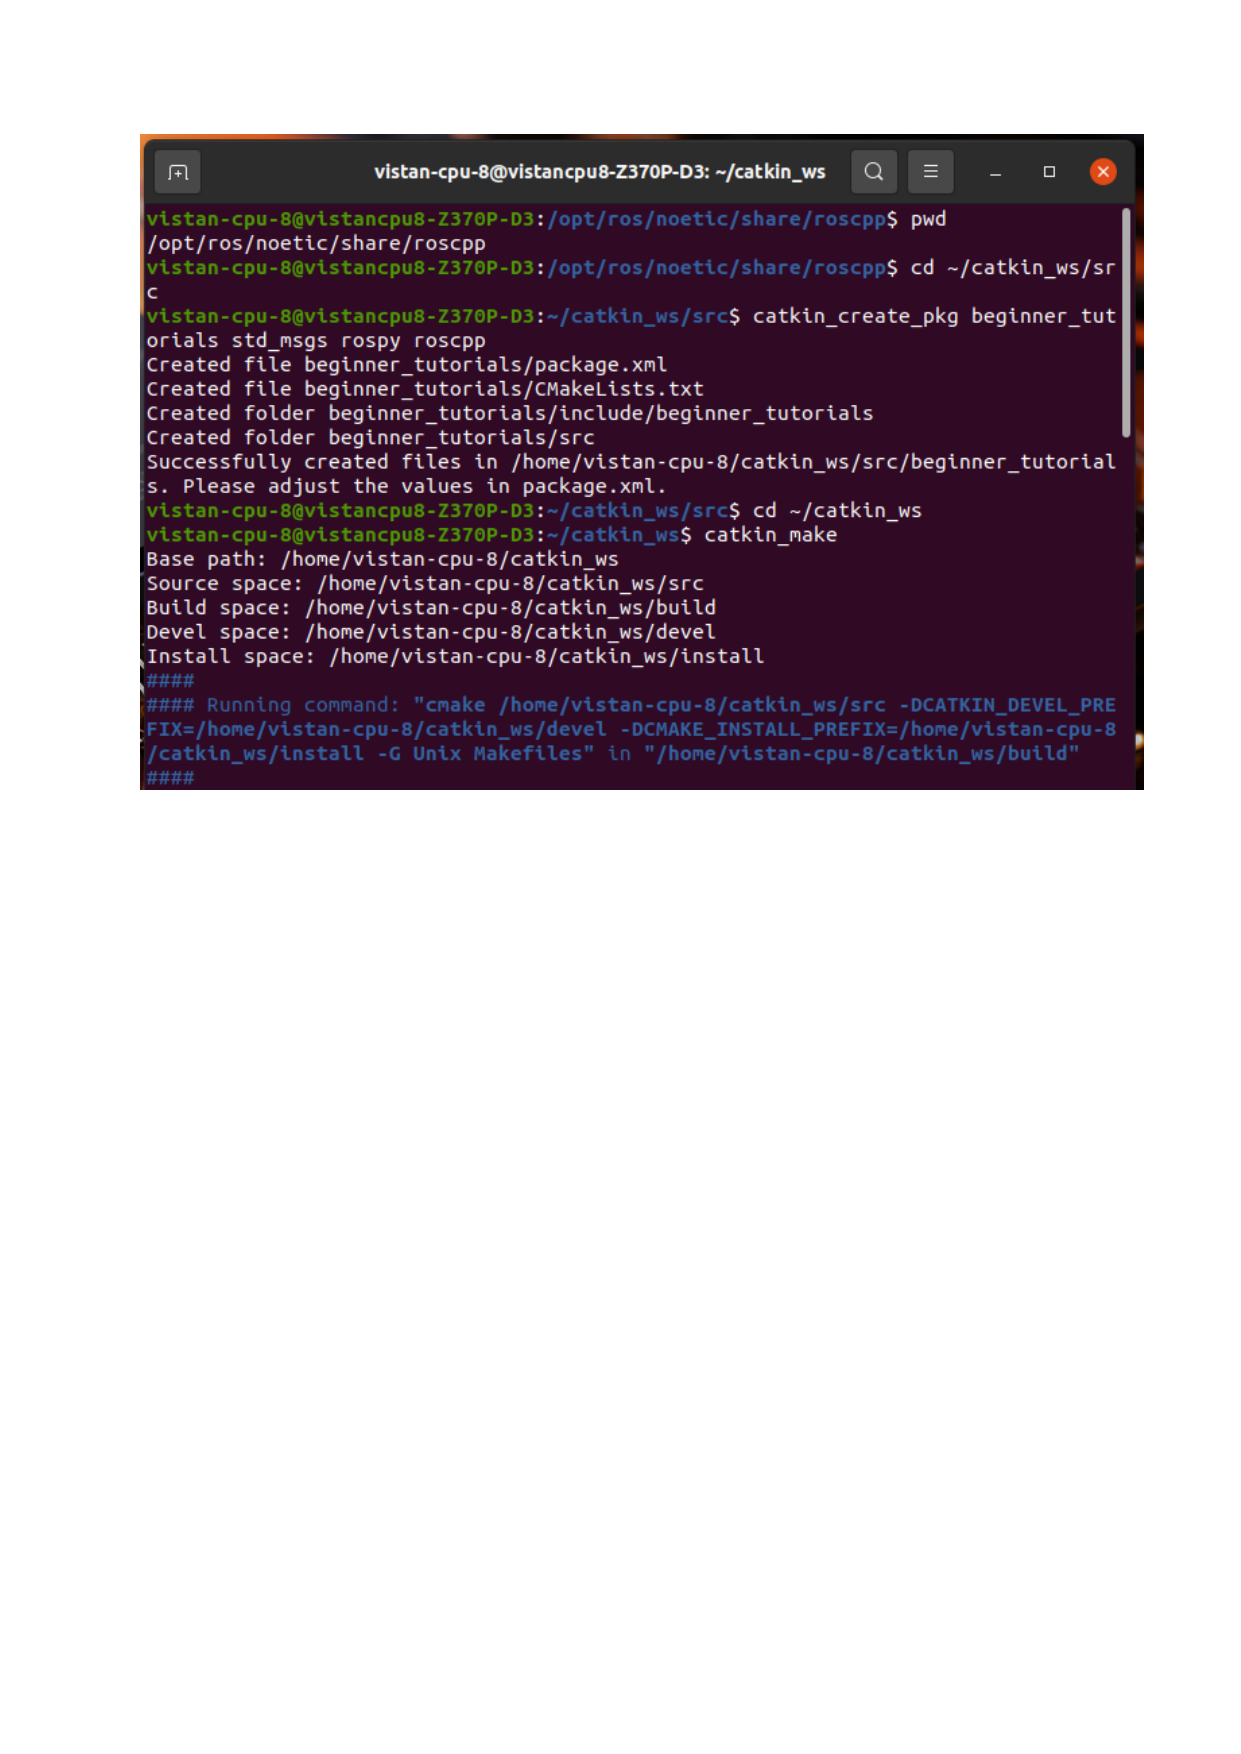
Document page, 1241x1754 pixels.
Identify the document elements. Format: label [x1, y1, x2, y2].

picture [140, 134, 1144, 790]
